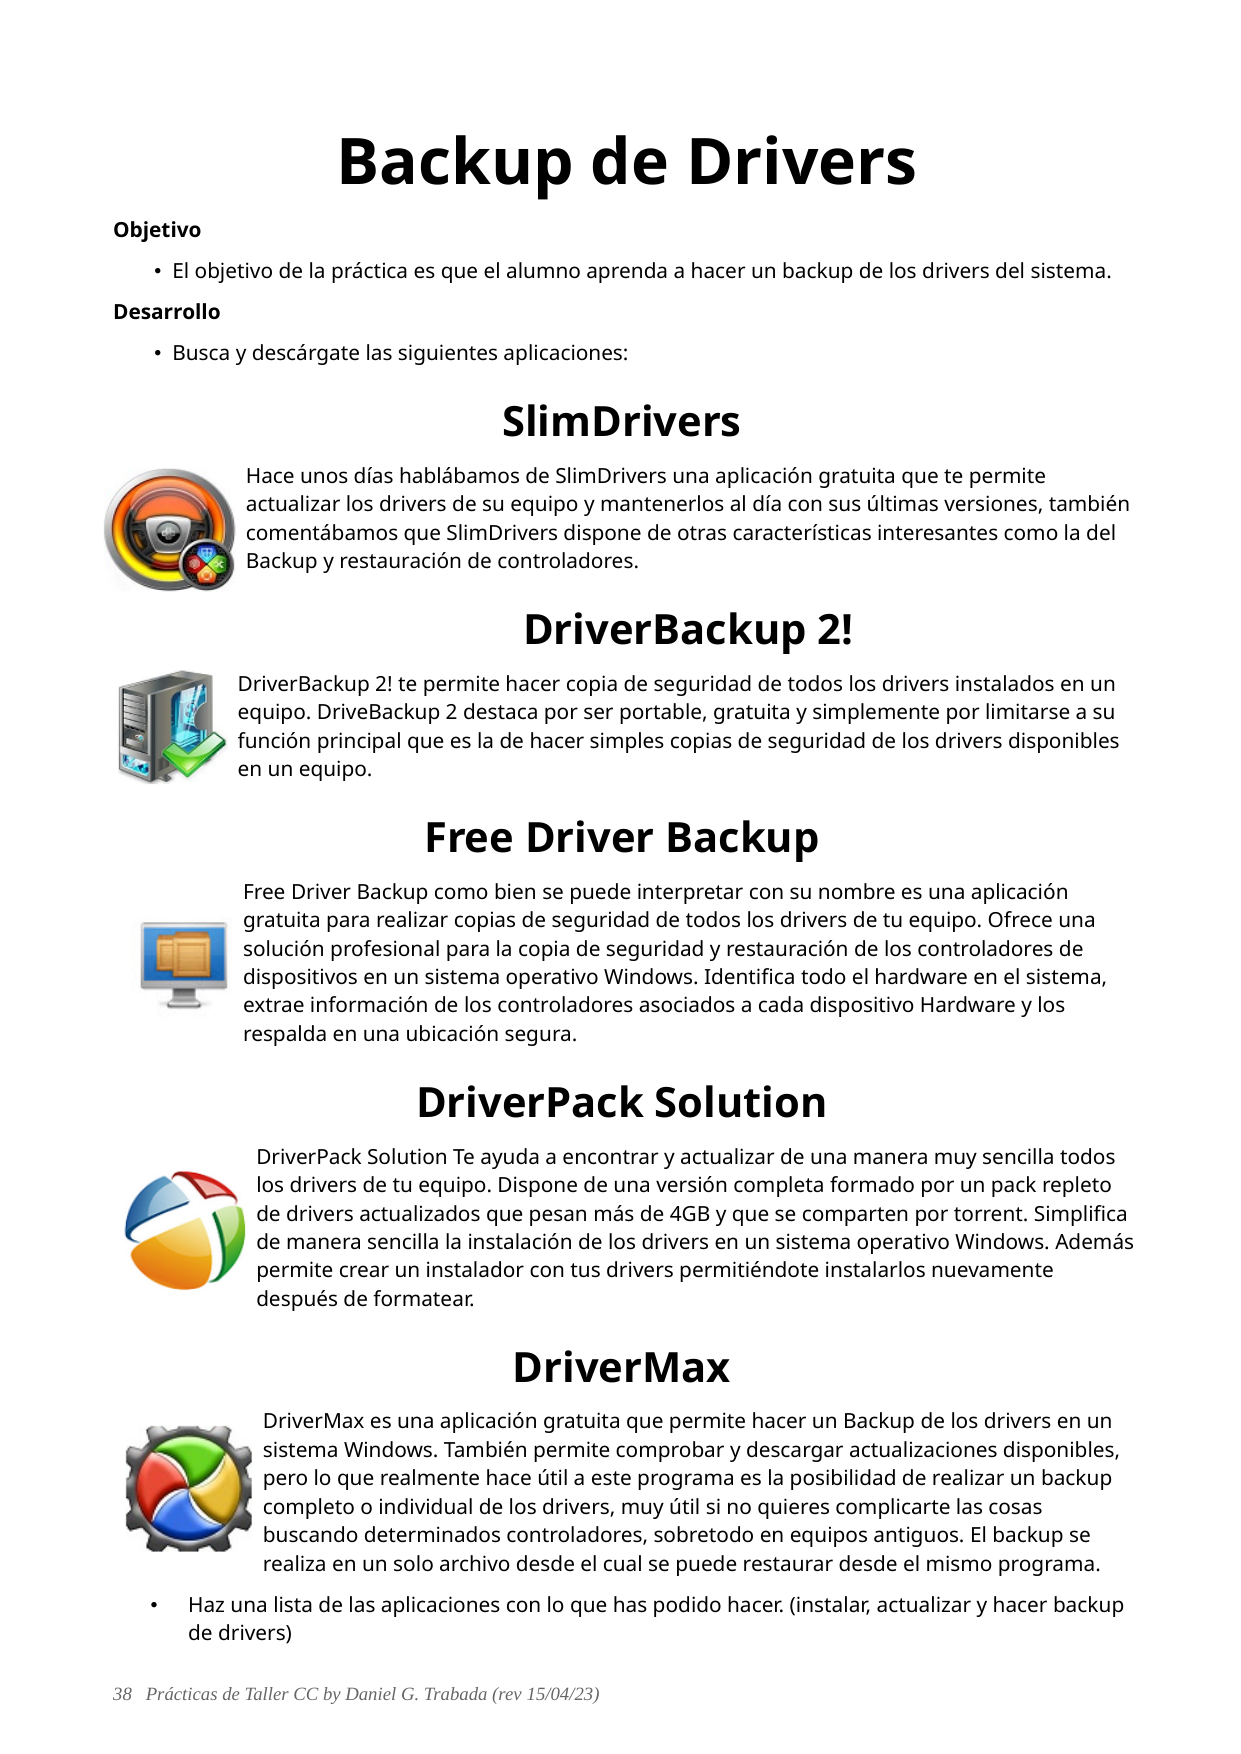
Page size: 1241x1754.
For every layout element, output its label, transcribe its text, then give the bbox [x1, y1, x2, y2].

picture [114, 1162, 256, 1296]
text Objetivo [113, 215, 1141, 244]
list Busca y descárgate las siguientes aplicaciones: [154, 338, 1141, 367]
picture [127, 899, 243, 1025]
list El objetivo de la práctica es que el alumno aprenda a hacer un backup de los drivers del sistema. [154, 256, 1141, 285]
subtitle DriverPack Solution [113, 1072, 1141, 1129]
text DriverPack Solution Te ayuda a encontrar y actualizar de una manera muy sencilla todos los drivers de tu equipo. Dispone de una versión completa formado por un pack repleto de drivers actualizados que pesan más de 4GB y que se comparten por torrent. Simplifica de manera sencilla la instalación de los drivers en un sistema operativo Windows. Además permite crear un instalador con tus drivers permitiéndote instalarlos nuevamente después de formatear. [113, 1142, 1141, 1312]
picture [95, 464, 246, 601]
text DriverBackup 2! te permite hacer copia de seguridad de todos los drivers instalados en un equipo. DriveBackup 2 destaca por ser portable, gratuita y simplemente por limitarse a su función principal que es la de hacer simples copias de seguridad de los drivers disponibles en un equipo. [238, 669, 1141, 783]
text Free Driver Backup como bien se puede interpretar con su nombre es una aplicación gratuita para realizar copias de seguridad de todos los drivers de tu equipo. Ofrece una solución profesional para la copia de seguridad y restauración de los controladores de dispositivos en un sistema operativo Windows. Identifica todo el hardware en el sistema, extrae información de los controladores asociados a cada dispositivo Hardware y los respalda en una ubicación segura. [113, 877, 1141, 1047]
text Hace unos días hablábamos de SlimDrivers una aplicación gratuita que te permite actualizar los drivers de su equipo y mantenerlos al día con sus últimas versiones, también comentábamos que SlimDrivers dispone de otras características interesantes como la del Backup y restauración de controladores. [113, 461, 1141, 574]
picture [104, 657, 238, 799]
text DriverMax es una aplicación gratuita que permite hacer un Backup de los drivers en un sistema Windows. También permite comprobar y descargar actualizaciones disponibles, pero lo que realmente hace útil a este programa es la posibilidad de realizar un backup completo o individual de los drivers, muy útil si no quieres complicarte las cosas buscando determinados controladores, sobretodo en equipos antiguos. El backup se realiza en un solo archivo desde el cual se puede restaurar desde el mismo programa. [113, 1407, 1141, 1577]
text Desarrollo [113, 297, 1141, 326]
picture [117, 1417, 263, 1566]
subtitle DriverMax [113, 1337, 1141, 1394]
subtitle DriverBackup 2! [113, 599, 1141, 656]
subtitle SlimDrivers [113, 392, 1141, 448]
subtitle Free Driver Backup [113, 808, 1141, 864]
list Haz una lista de las aplicaciones con lo que has podido hacer. (instalar, actualizar y hacer backup de drivers) [150, 1590, 1141, 1647]
subtitle Backup de Drivers [113, 115, 1141, 203]
